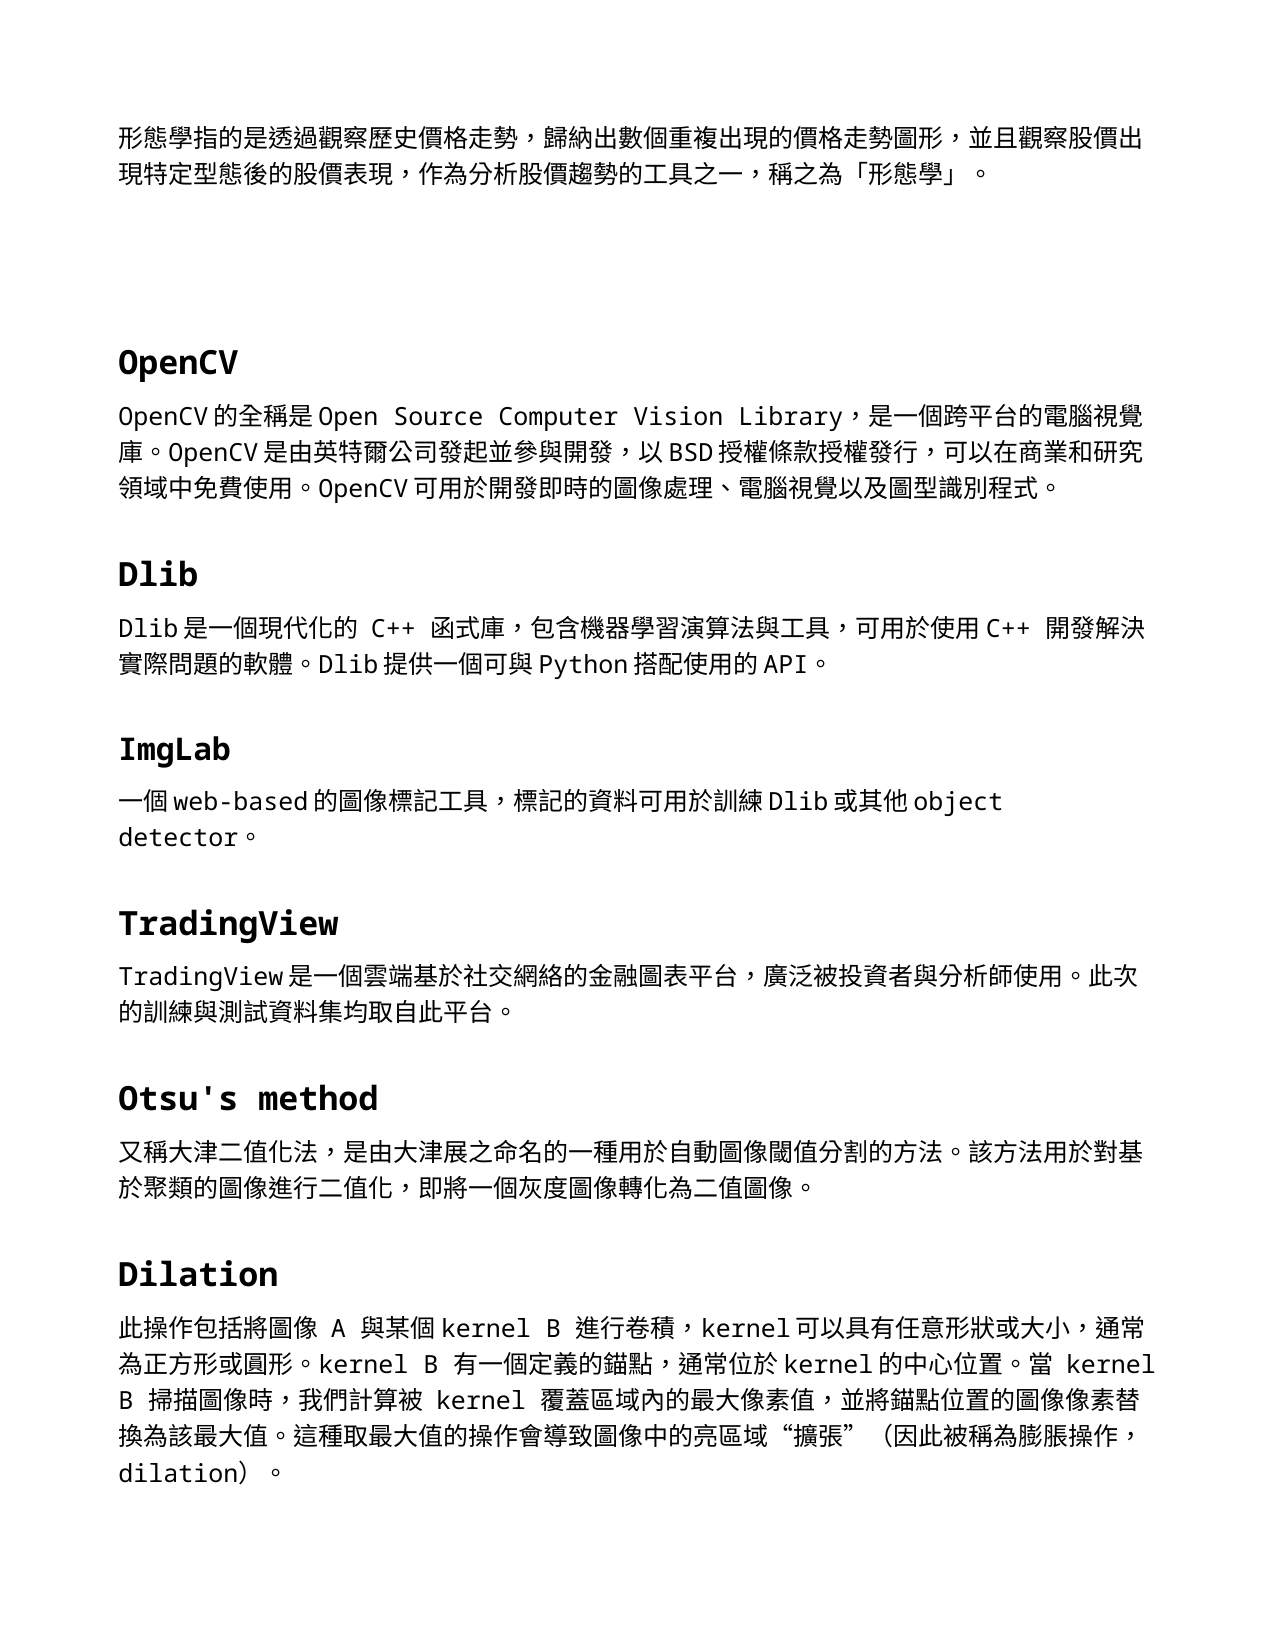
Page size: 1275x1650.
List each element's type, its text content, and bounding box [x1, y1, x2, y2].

text OpenCV的全稱是Open Source Computer Vision Library，是一個跨平台的電腦視覺庫。OpenCV是由英特爾公司發起並參與開發，以BSD授權條款授權發行，可以在商業和研究領域中免費使用。OpenCV可用於開發即時的圖像處理、電腦視覺以及圖型識別程式。 [118, 396, 1157, 505]
text 一個web-based的圖像標記工具，標記的資料可用於訓練Dlib或其他object detector。 [118, 781, 1157, 853]
text Otsu's method [118, 1075, 1157, 1121]
text TradingView [118, 899, 1157, 945]
text Dlib是一個現代化的 C++ 函式庫，包含機器學習演算法與工具，可用於使用C++ 開發解決實際問題的軟體。Dlib提供一個可與Python搭配使用的API。 [118, 608, 1157, 681]
text 此操作包括將圖像 A 與某個kernel B 進行卷積，kernel可以具有任意形狀或大小，通常為正方形或圓形。kernel B 有一個定義的錨點，通常位於kernel的中心位置。當 kernel B 掃描圖像時，我們計算被 kernel 覆蓋區域內的最大像素值，並將錨點位置的圖像像素替換為該最大值。這種取最大值的操作會導致圖像中的亮區域“擴張”（因此被稱為膨脹操作，dilation）。 [118, 1308, 1157, 1489]
text Dlib [118, 551, 1157, 596]
subtitle Dilation [118, 1251, 1157, 1296]
text OpenCV [118, 339, 1157, 384]
text 形態學指的是透過觀察歷史價格走勢，歸納出數個重複出現的價格走勢圖形，並且觀察股價出現特定型態後的股價表現，作為分析股價趨勢的工具之一，稱之為「形態學」。 [118, 118, 1157, 191]
text TradingView是一個雲端基於社交網絡的金融圖表平台，廣泛被投資者與分析師使用。此次的訓練與測試資料集均取自此平台。 [118, 957, 1157, 1029]
text 又稱大津二值化法，是由大津展之命名的一種用於自動圖像閾值分割的方法。該方法用於對基於聚類的圖像進行二值化，即將一個灰度圖像轉化為二值圖像。 [118, 1132, 1157, 1205]
text ImgLab [118, 726, 1157, 769]
